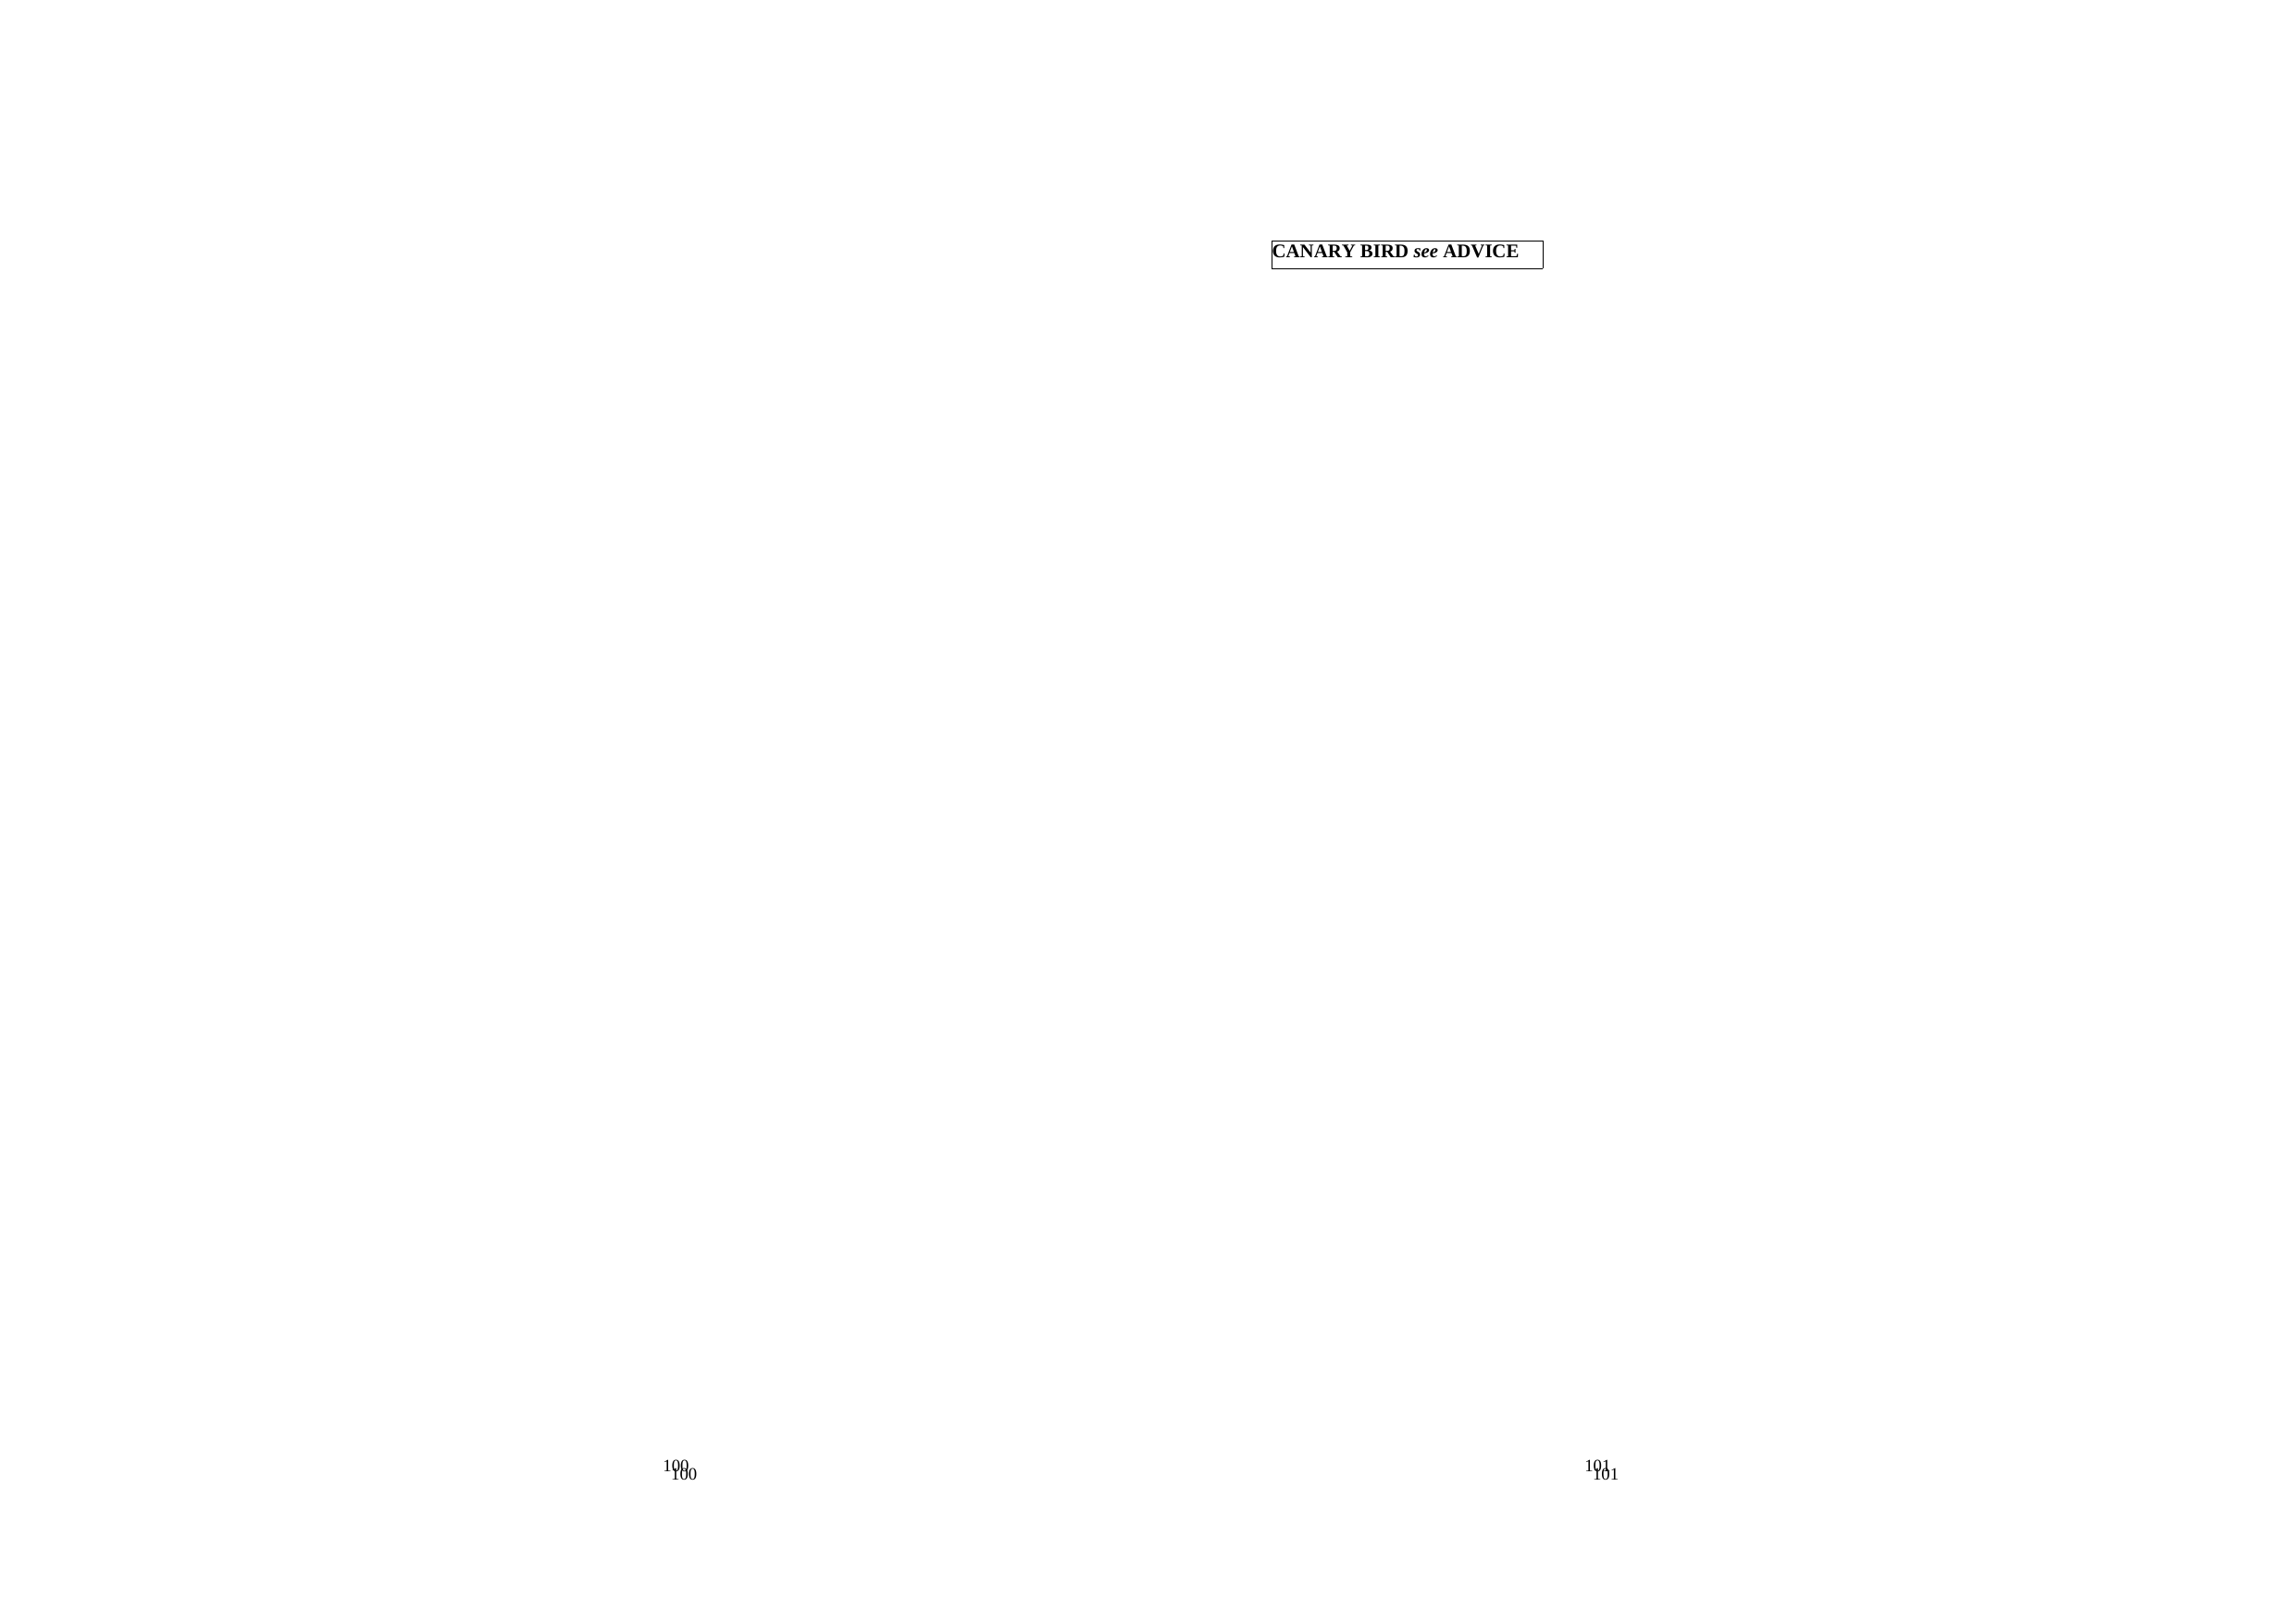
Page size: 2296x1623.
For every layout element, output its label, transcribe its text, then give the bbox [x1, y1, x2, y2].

text CANARY BIRD see ADVICE [1272, 242, 1543, 262]
